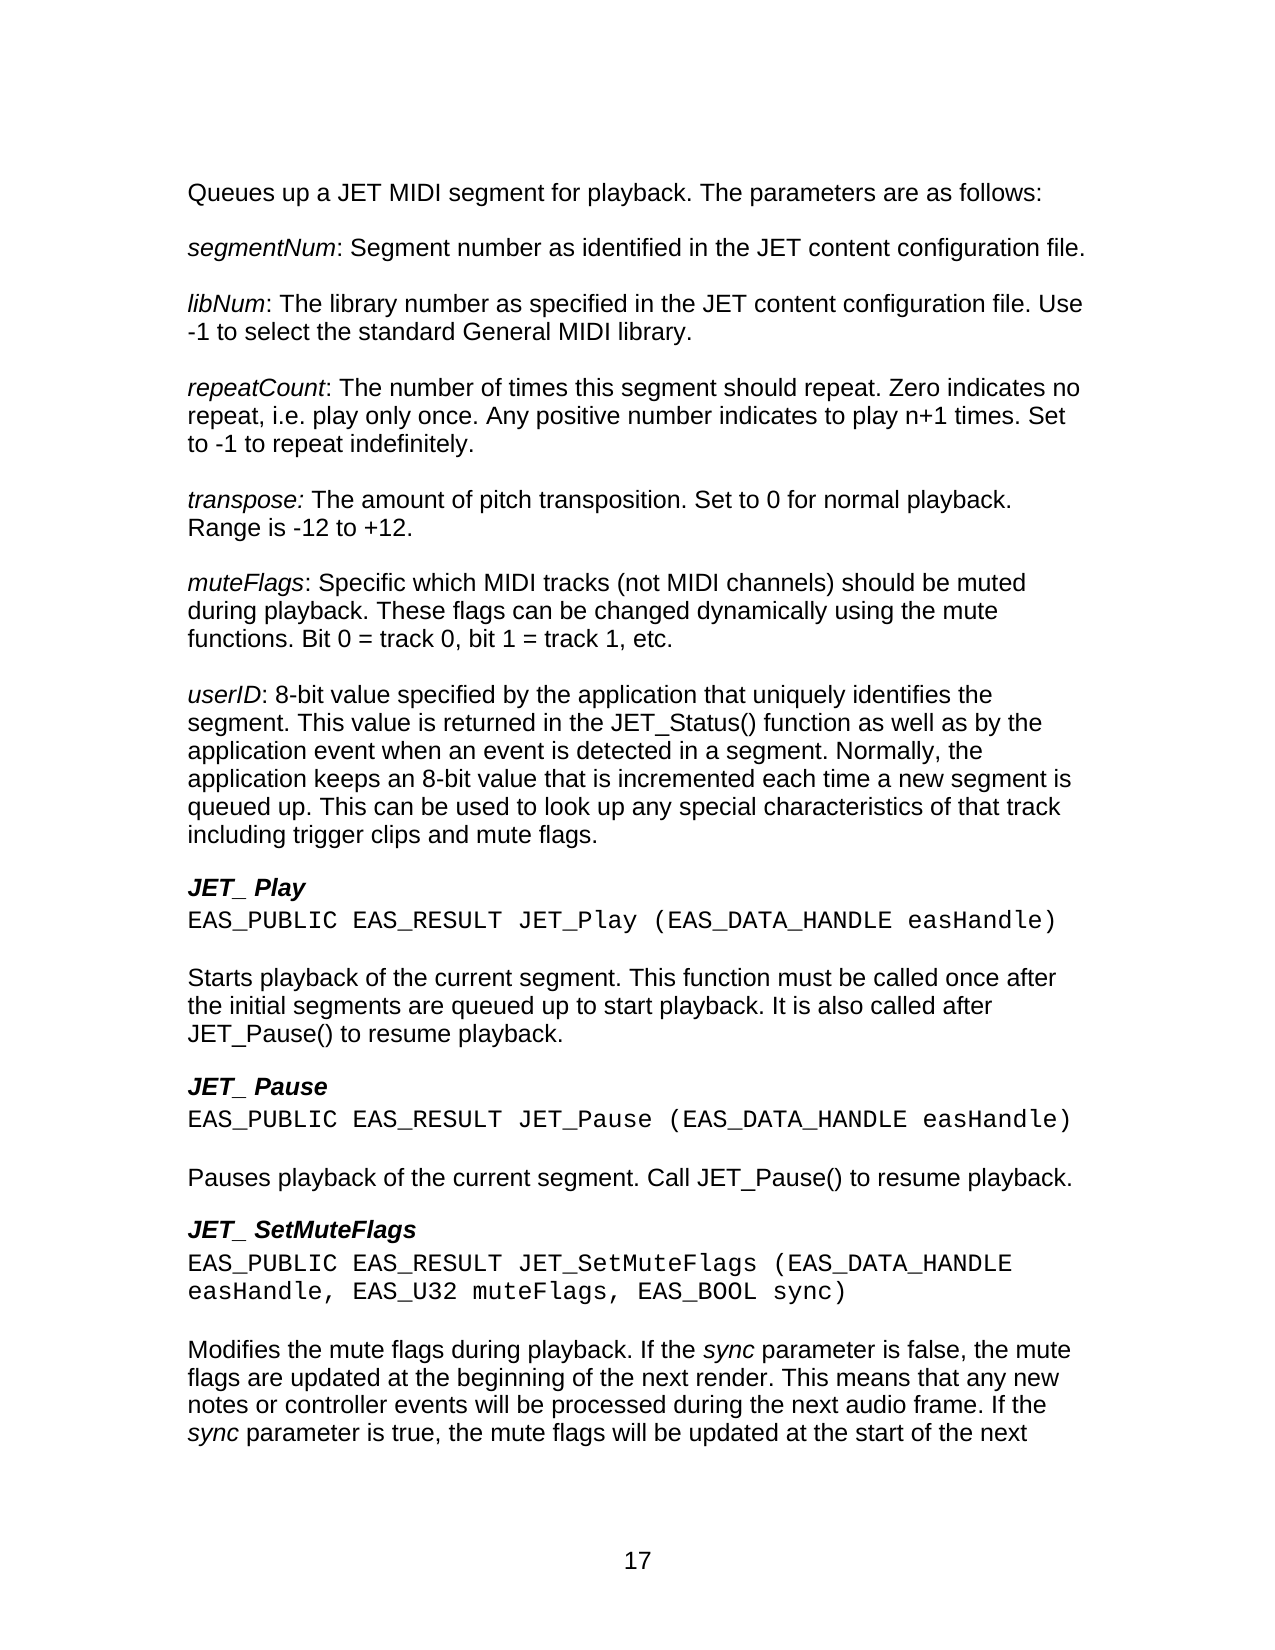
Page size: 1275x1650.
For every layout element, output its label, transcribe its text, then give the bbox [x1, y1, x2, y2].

text Modifies the mute flags during playback. If the sync parameter is false, the mute flags are updated at the beginning of the next render. This means that any new notes or controller events will be processed during the next audio frame. If the sync parameter is true, the mute flags will be updated at the start of the next [187, 1335, 1087, 1447]
subtitle JET_ SetMuteFlags [187, 1216, 1087, 1244]
text EAS_PUBLIC EAS_RESULT JET_SetMuteFlags (EAS_DATA_HANDLE easHandle, EAS_U32 muteFlags, EAS_BOOL sync) [187, 1250, 1087, 1307]
text EAS_PUBLIC EAS_RESULT JET_Pause (EAS_DATA_HANDLE easHandle) [187, 1107, 1087, 1135]
text Queues up a JET MIDI segment for playback. The parameters are as follows: [187, 178, 1087, 206]
text segmentNum: Segment number as identified in the JET content configuration file. [187, 234, 1087, 262]
text transpose: The amount of pitch transposition. Set to 0 for normal playback. Range is -12 to +12. [187, 485, 1087, 541]
subtitle JET_ Play [187, 873, 1087, 901]
text repeatCount: The number of times this segment should repeat. Zero indicates no repeat, i.e. play only once. Any positive number indicates to play n+1 times. Set to -1 to repeat indefinitely. [187, 374, 1087, 457]
text EAS_PUBLIC EAS_RESULT JET_Play (EAS_DATA_HANDLE easHandle) [187, 907, 1087, 936]
text Pauses playback of the current segment. Call JET_Pause() to resume playback. [187, 1163, 1087, 1191]
text libNum: The library number as specified in the JET content configuration file. Use -1 to select the standard General MIDI library. [187, 290, 1087, 346]
text userID: 8-bit value specified by the application that uniquely identifies the segment. This value is returned in the JET_Status() function as well as by the application event when an event is detected in a segment. Normally, the application keeps an 8-bit value that is incremented each time a new segment is queued up. This can be used to look up any special characteristics of that track including trigger clips and mute flags. [187, 681, 1087, 848]
text Starts playback of the current segment. This function must be called once after the initial segments are queued up to start playback. It is also called after JET_Pause() to resume playback. [187, 964, 1087, 1048]
text muteFlags: Specific which MIDI tracks (not MIDI channels) should be muted during playback. These flags can be changed dynamically using the mute functions. Bit 0 = track 0, bit 1 = track 1, etc. [187, 569, 1087, 653]
subtitle JET_ Pause [187, 1073, 1087, 1101]
